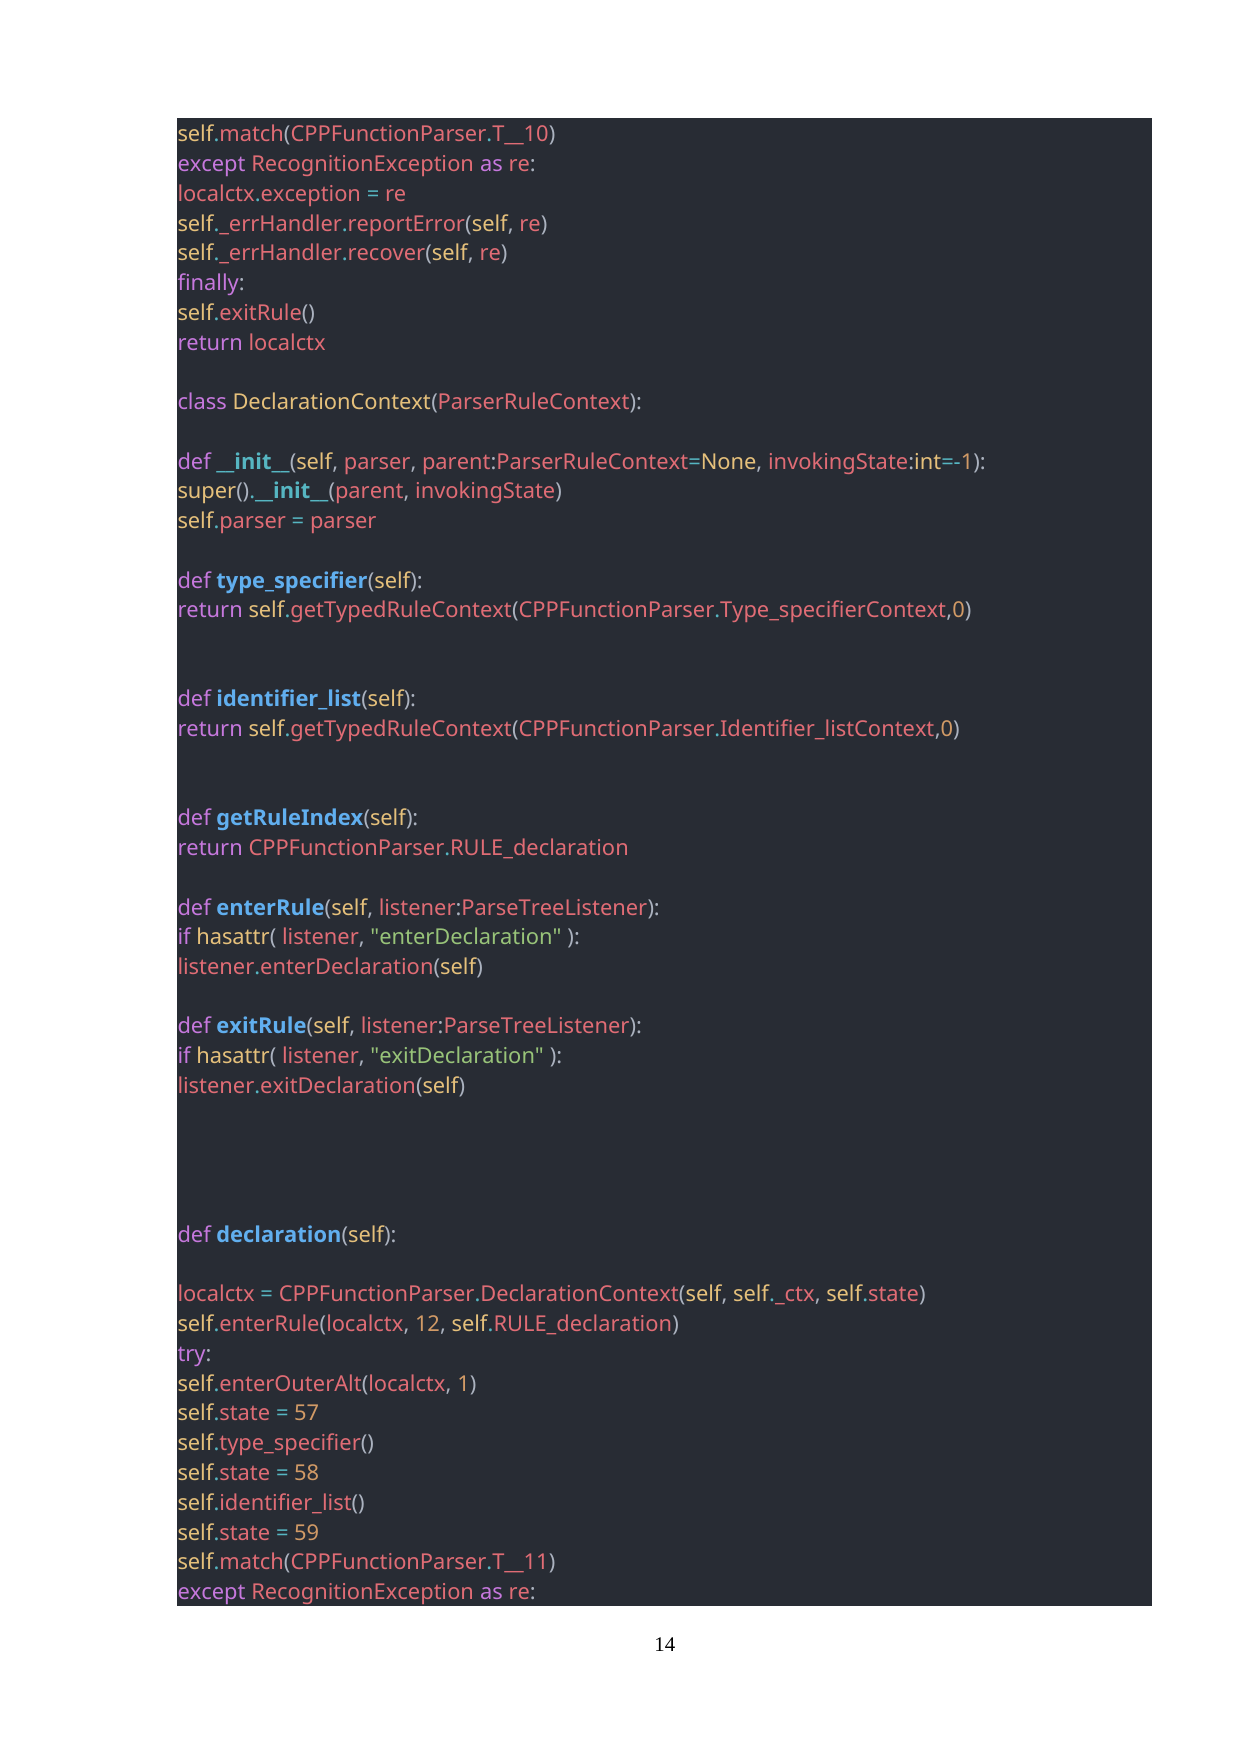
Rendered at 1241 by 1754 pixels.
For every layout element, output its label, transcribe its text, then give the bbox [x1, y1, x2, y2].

text self.identifier_list() [177, 1487, 1152, 1517]
text return localctx [177, 327, 1152, 356]
text self.state = 57 [177, 1397, 1152, 1427]
text return self.getTypedRuleContext(CPPFunctionParser.Identifier_listContext,0) [177, 713, 1152, 743]
text self.state = 59 [177, 1517, 1152, 1546]
text try: [177, 1338, 1152, 1368]
text except RecognitionException as re: [177, 1576, 1152, 1606]
text def identifier_list(self): [177, 683, 1152, 713]
text def getRuleIndex(self): [177, 802, 1152, 832]
text except RecognitionException as re: [177, 148, 1152, 178]
text localctx.exception = re [177, 178, 1152, 207]
text self.enterOuterAlt(localctx, 1) [177, 1368, 1152, 1397]
text self.match(CPPFunctionParser.T__10) [177, 118, 1152, 148]
text def type_specifier(self): [177, 565, 1152, 594]
text self.type_specifier() [177, 1427, 1152, 1457]
text self.exitRule() [177, 297, 1152, 327]
text self.match(CPPFunctionParser.T__11) [177, 1546, 1152, 1576]
text localctx = CPPFunctionParser.DeclarationContext(self, self._ctx, self.state) [177, 1278, 1152, 1308]
text self.enterRule(localctx, 12, self.RULE_declaration) [177, 1308, 1152, 1338]
text return self.getTypedRuleContext(CPPFunctionParser.Type_specifierContext,0) [177, 594, 1152, 624]
text if hasattr( listener, "enterDeclaration" ): [177, 921, 1152, 951]
text finally: [177, 267, 1152, 297]
text self._errHandler.reportError(self, re) [177, 207, 1152, 237]
text class DeclarationContext(ParserRuleContext): [177, 386, 1152, 416]
text def exitRule(self, listener:ParseTreeListener): [177, 1011, 1152, 1040]
text listener.exitDeclaration(self) [177, 1070, 1152, 1100]
text return CPPFunctionParser.RULE_declaration [177, 832, 1152, 862]
text def __init__(self, parser, parent:ParserRuleContext=None, invokingState:int=-1): [177, 446, 1152, 475]
text def declaration(self): [177, 1219, 1152, 1248]
text if hasattr( listener, "exitDeclaration" ): [177, 1040, 1152, 1070]
text self.state = 58 [177, 1457, 1152, 1487]
text listener.enterDeclaration(self) [177, 951, 1152, 981]
text super().__init__(parent, invokingState) [177, 475, 1152, 505]
text self.parser = parser [177, 505, 1152, 535]
text self._errHandler.recover(self, re) [177, 237, 1152, 267]
text def enterRule(self, listener:ParseTreeListener): [177, 891, 1152, 921]
